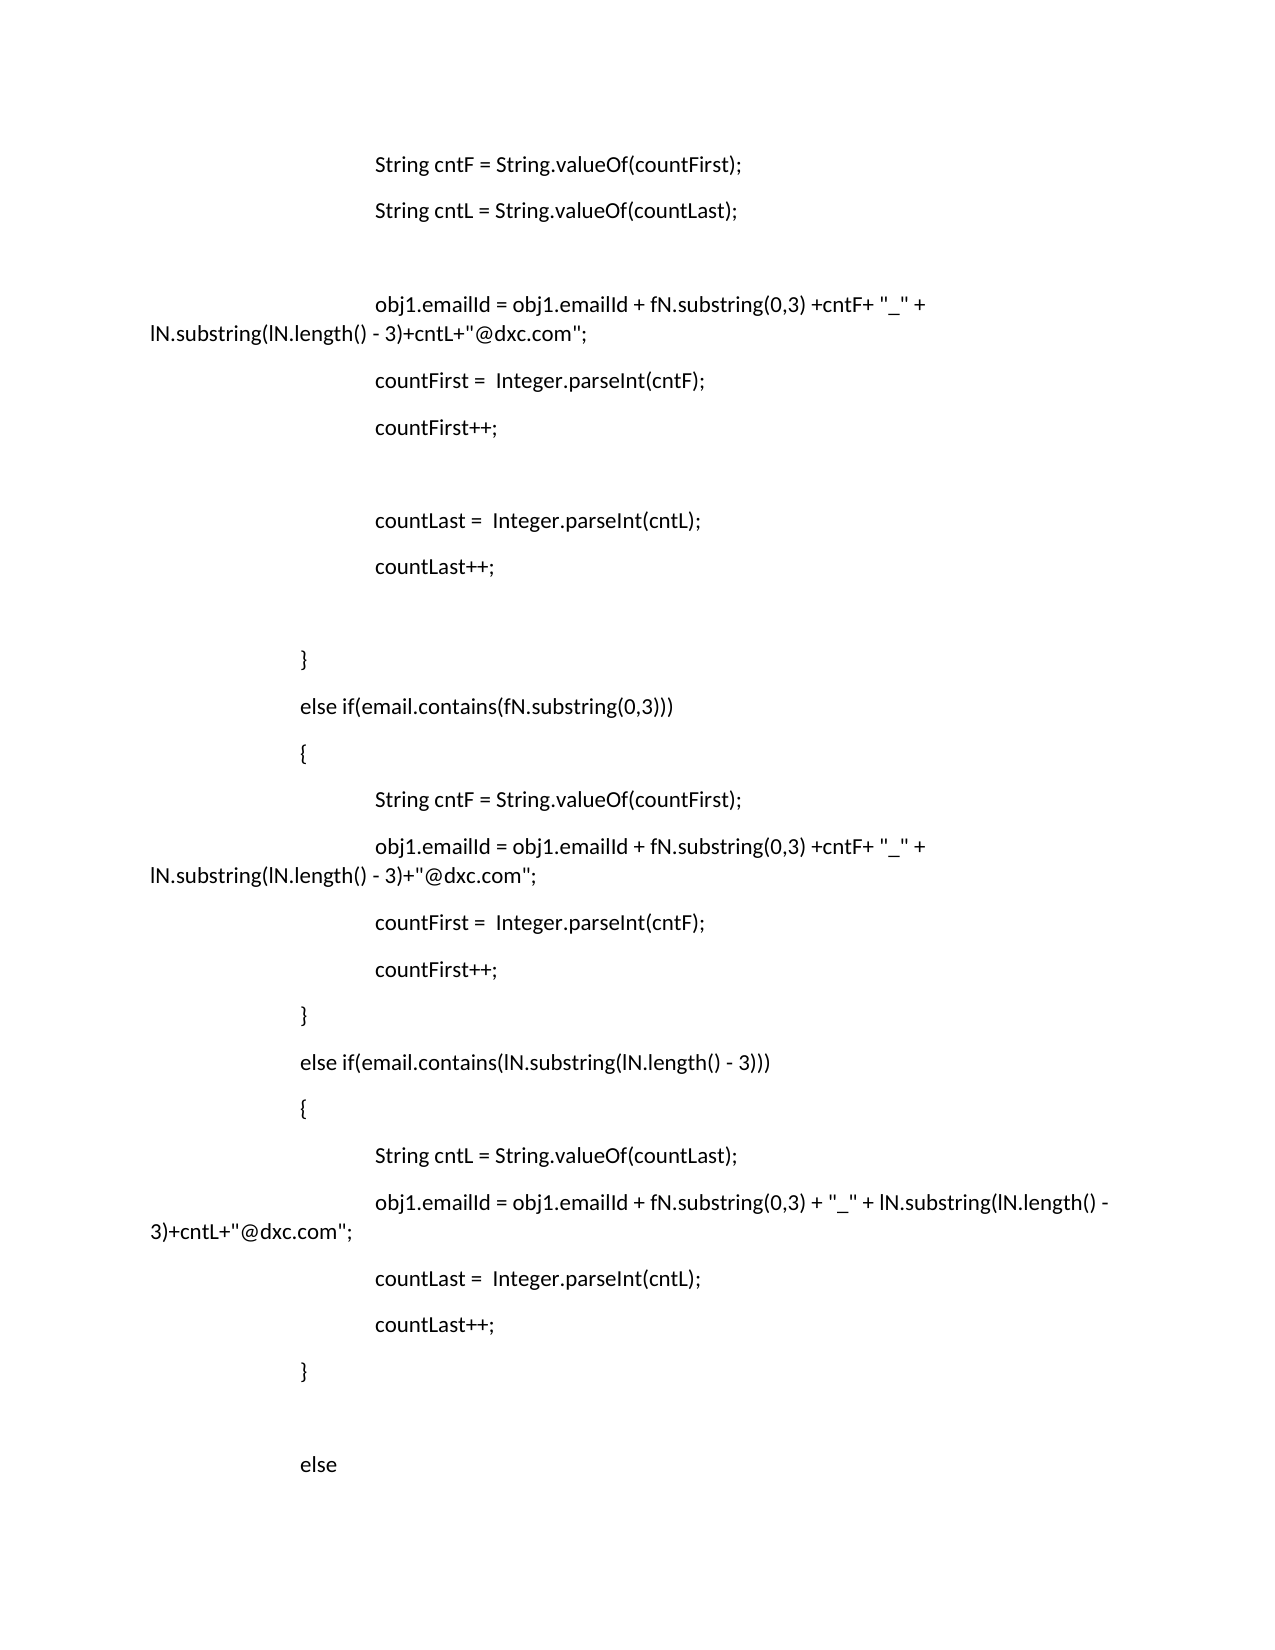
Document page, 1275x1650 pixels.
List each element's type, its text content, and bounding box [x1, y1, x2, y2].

text { [150, 1094, 1125, 1122]
text countLast++; [150, 552, 1125, 580]
text countFirst++; [150, 955, 1125, 983]
text countLast++; [150, 1311, 1125, 1339]
text String cntL = String.valueOf(countLast); [150, 1141, 1125, 1169]
text } [150, 1357, 1125, 1385]
text countLast = Integer.parseInt(cntL); [150, 506, 1125, 534]
text } [150, 646, 1125, 673]
text String cntL = String.valueOf(countLast); [150, 197, 1125, 224]
text obj1.emailId = obj1.emailId + fN.substring(0,3) + "_" + lN.substring(lN.length() - 3)+cntL+"@dxc.com"; [150, 1188, 1125, 1246]
text String cntF = String.valueOf(countFirst); [150, 785, 1125, 813]
text else if(email.contains(fN.substring(0,3))) [150, 692, 1125, 720]
text countFirst = Integer.parseInt(cntF); [150, 366, 1125, 394]
text } [150, 1001, 1125, 1029]
text else if(email.contains(lN.substring(lN.length() - 3))) [150, 1048, 1125, 1076]
text { [150, 739, 1125, 767]
text countFirst++; [150, 413, 1125, 441]
text String cntF = String.valueOf(countFirst); [150, 150, 1125, 178]
text else [150, 1450, 1125, 1478]
text countLast = Integer.parseInt(cntL); [150, 1264, 1125, 1292]
text obj1.emailId = obj1.emailId + fN.substring(0,3) +cntF+ "_" + lN.substring(lN.length() - 3)+"@dxc.com"; [150, 832, 1125, 890]
text obj1.emailId = obj1.emailId + fN.substring(0,3) +cntF+ "_" + lN.substring(lN.length() - 3)+cntL+"@dxc.com"; [150, 290, 1125, 348]
text countFirst = Integer.parseInt(cntF); [150, 908, 1125, 936]
